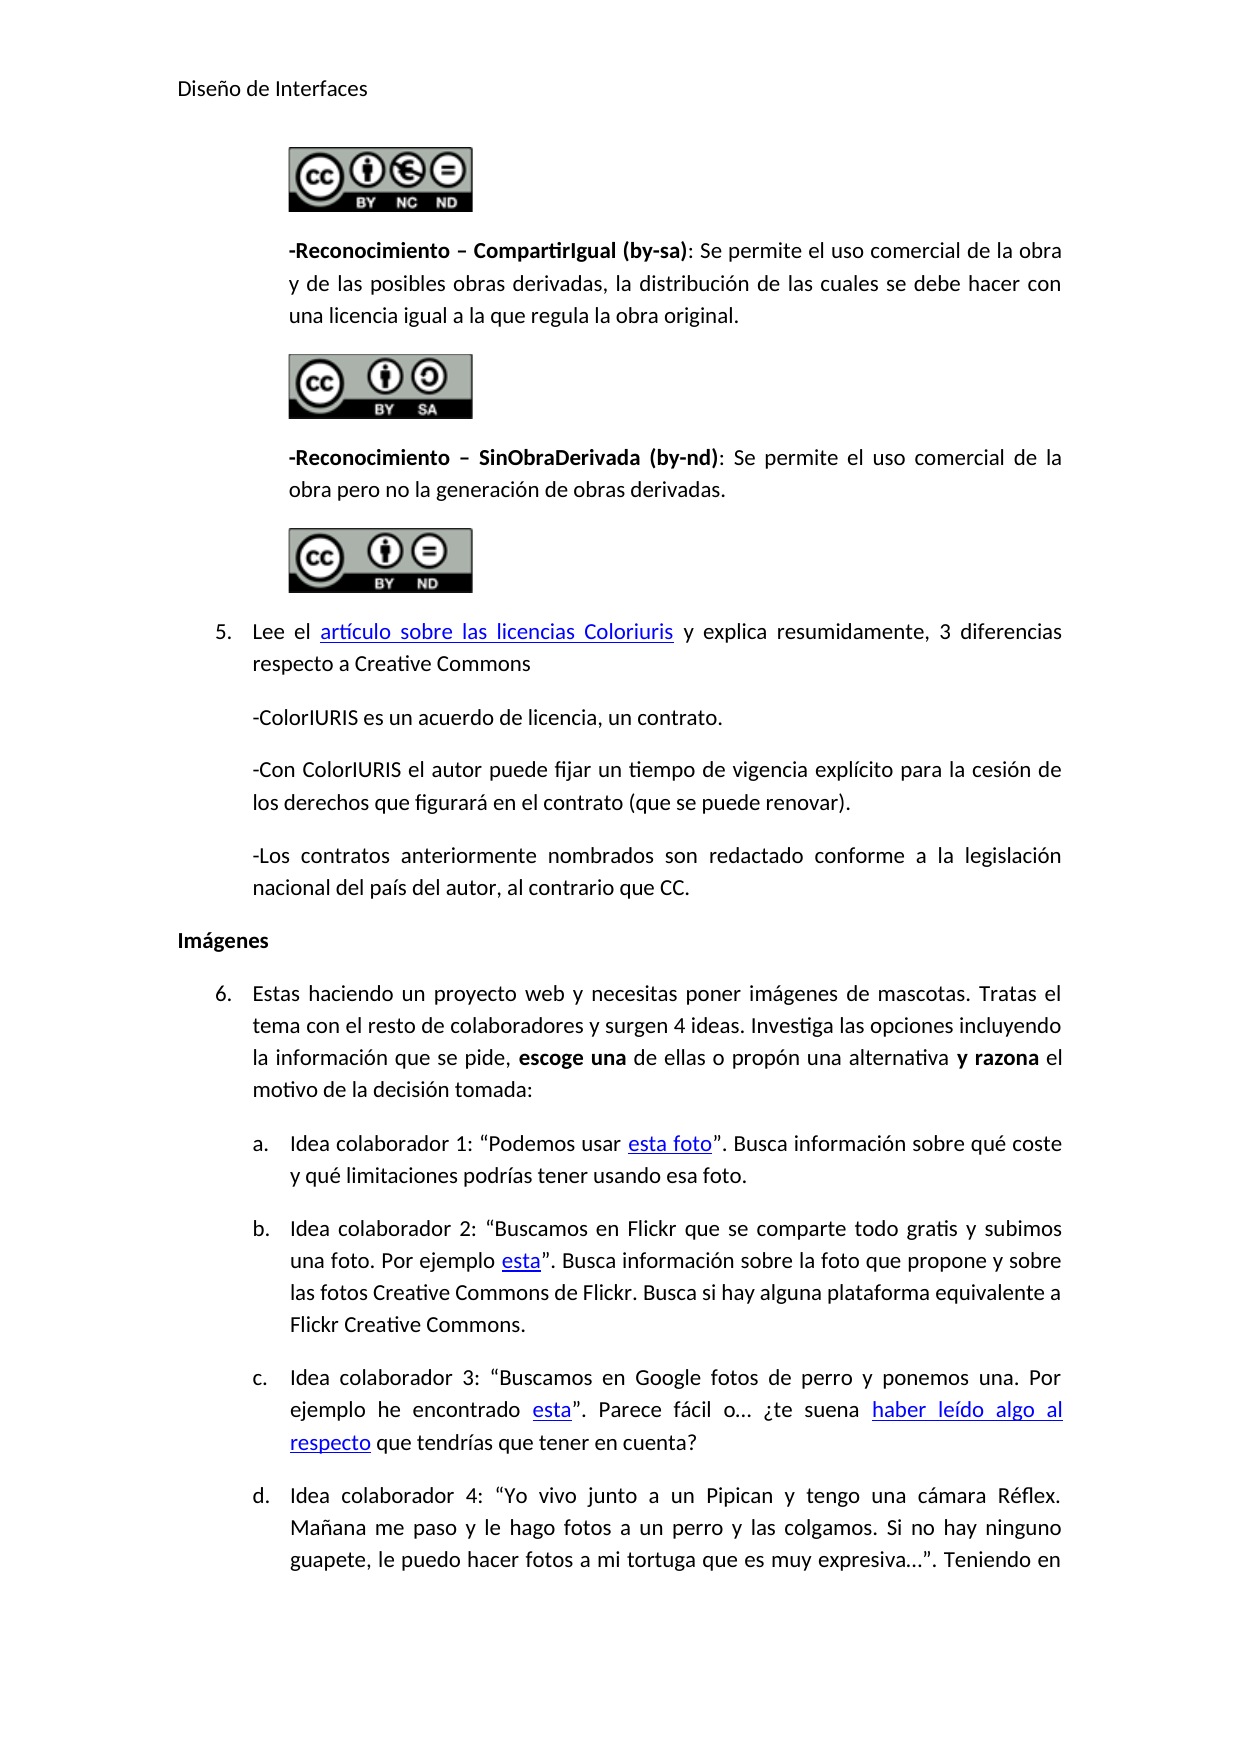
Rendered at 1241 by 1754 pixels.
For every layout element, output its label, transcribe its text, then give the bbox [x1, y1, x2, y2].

list Estas haciendo un proyecto web y necesitas poner imágenes de mascotas. Tratas el tema con el resto de colaboradores y surgen 4 ideas. Investiga las opciones incluyendo la información que se pide, escoge una de ellas o propón una alternativa y razona el motivo de la decisión tomada: [215, 979, 1063, 1104]
list -Reconocimiento – SinObraDerivada (by-nd): Se permite el uso comercial de la obra pero no la generación de obras derivadas. [288, 443, 1063, 503]
list -Reconocimiento – CompartirIgual (by-sa): Se permite el uso comercial de la obra y de las posibles obras derivadas, la distribución de las cuales se debe hacer con una licencia igual a la que regula la obra original. [288, 237, 1063, 329]
picture [288, 147, 473, 212]
list Idea colaborador 4: “Yo vivo junto a un Pipican y tengo una cámara Réflex. Mañana me paso y le hago fotos a un perro y las colgamos. Si no hay ninguno guapete, le puedo hacer fotos a mi tortuga que es muy expresiva…”. Teniendo en [252, 1481, 1063, 1573]
list Lee el artículo sobre las licencias Coloriuris y explica resumidamente, 3 diferencias respecto a Creative Commons [215, 617, 1063, 678]
picture [288, 528, 473, 593]
picture [288, 354, 473, 419]
list Idea colaborador 3: “Buscamos en Google fotos de perro y ponemos una. Por ejemplo he encontrado esta”. Parece fácil o… ¿te suena haber leído algo al respecto que tendrías que tener en cuenta? [252, 1363, 1063, 1456]
list Idea colaborador 1: “Podemos usar esta foto”. Busca información sobre qué coste y qué limitaciones podrías tener usando esa foto. [252, 1129, 1063, 1189]
list -Los contratos anteriormente nombrados son redactado conforme a la legislación nacional del país del autor, al contrario que CC. [252, 841, 1063, 901]
list Idea colaborador 2: “Buscamos en Flickr que se comparte todo gratis y subimos una foto. Por ejemplo esta”. Busca información sobre la foto que propone y sobre las fotos Creative Commons de Flickr. Busca si hay alguna plataforma equivalente a Flickr Creative Commons. [252, 1214, 1063, 1338]
text Imágenes [177, 926, 1063, 954]
list -ColorIURIS es un acuerdo de licencia, un contrato. [252, 703, 1063, 731]
list -Con ColorIURIS el autor puede fijar un tiempo de vigencia explícito para la cesión de los derechos que figurará en el contrato (que se puede renovar). [252, 756, 1063, 816]
